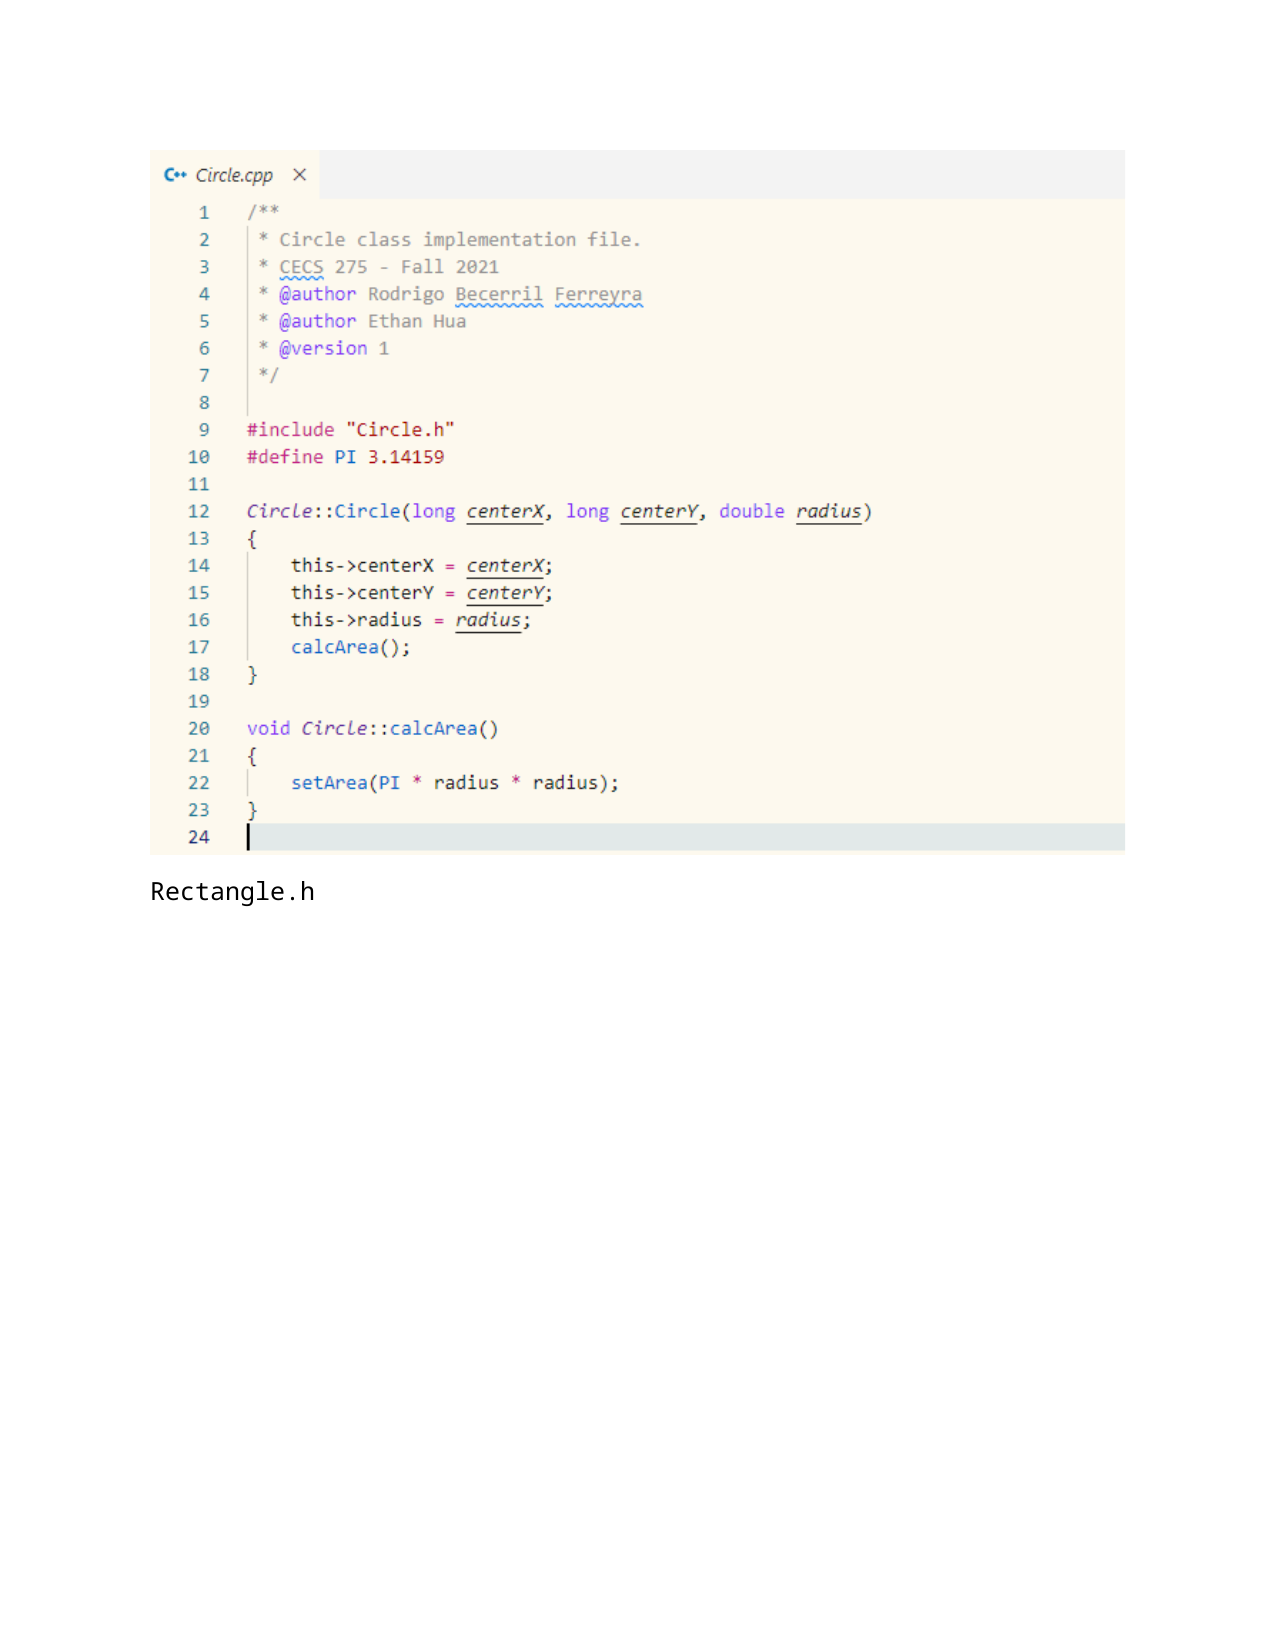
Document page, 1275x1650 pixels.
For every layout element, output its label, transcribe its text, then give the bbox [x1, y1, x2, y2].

picture [150, 150, 1125, 855]
text Rectangle.h [150, 874, 1125, 908]
